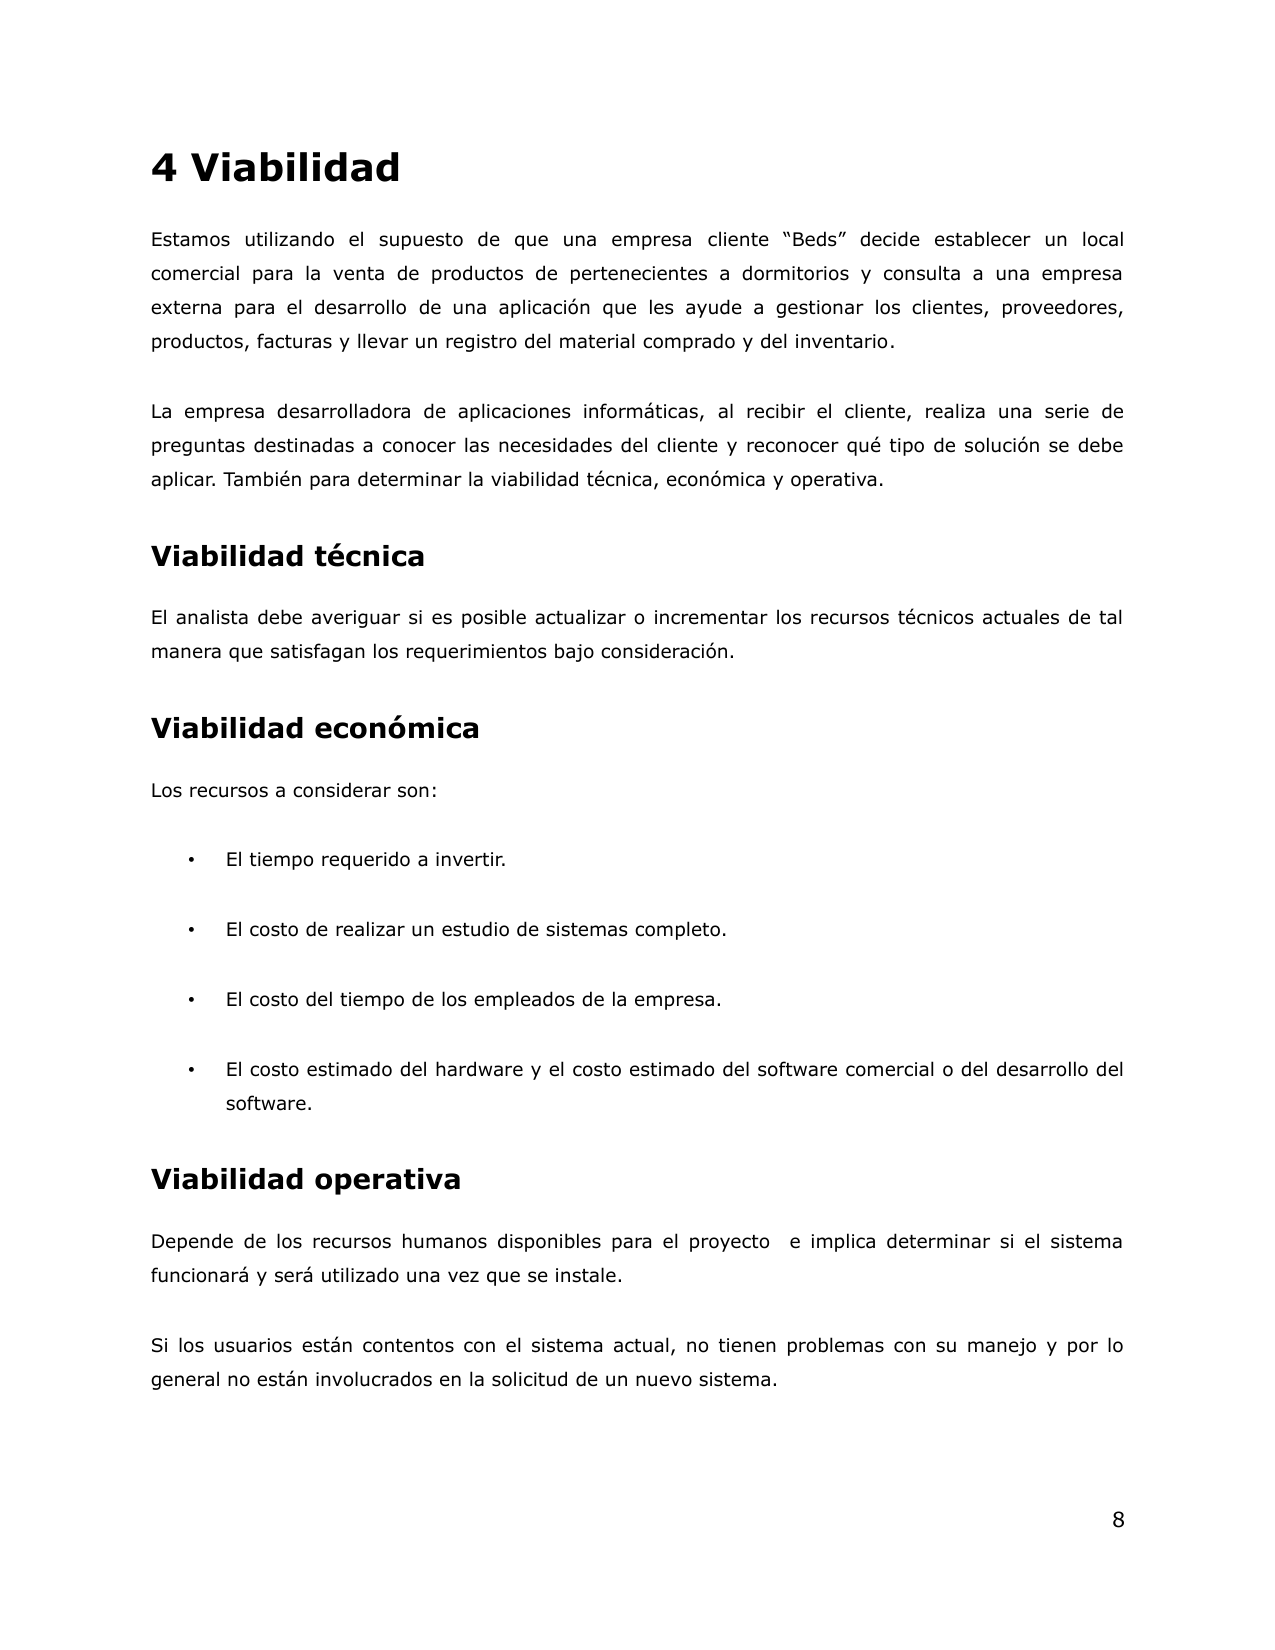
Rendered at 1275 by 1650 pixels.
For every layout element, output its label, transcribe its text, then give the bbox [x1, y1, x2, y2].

text La empresa desarrolladora de aplicaciones informáticas, al recibir el cliente, realiza una serie de preguntas destinadas a conocer las necesidades del cliente y reconocer qué tipo de solución se debe aplicar. También para determinar la viabilidad técnica, económica y operativa. [151, 399, 1125, 491]
text Si los usuarios están contentos con el sistema actual, no tienen problemas con su manejo y por lo general no están involucrados en la solicitud de un nuevo sistema. [151, 1333, 1125, 1391]
text Depende de los recursos humanos disponibles para el proyecto e implica determinar si el sistema funcionará y será utilizado una vez que se instale. [151, 1230, 1125, 1287]
list El tiempo requerido a invertir. [188, 848, 1125, 871]
text Los recursos a considerar son: [151, 778, 1125, 801]
subtitle Viabilidad técnica [151, 538, 1125, 572]
list El costo de realizar un estudio de sistemas completo. [188, 918, 1125, 941]
text El analista debe averiguar si es posible actualizar o incrementar los recursos técnicos actuales de tal manera que satisfagan los requerimientos bajo consideración. [151, 606, 1125, 663]
list El costo estimado del hardware y el costo estimado del software comercial o del desarrollo del software. [188, 1057, 1125, 1114]
subtitle Viabilidad económica [151, 710, 1125, 744]
subtitle Viabilidad [151, 143, 1125, 189]
subtitle Viabilidad operativa [151, 1162, 1125, 1196]
list El costo del tiempo de los empleados de la empresa. [188, 987, 1125, 1010]
text Estamos utilizando el supuesto de que una empresa cliente “Beds” decide establecer un local comercial para la venta de productos de pertenecientes a dormitorios y consulta a una empresa externa para el desarrollo de una aplicación que les ayude a gestionar los clientes, proveedores, productos, facturas y llevar un registro del material comprado y del inventario. [151, 227, 1125, 353]
